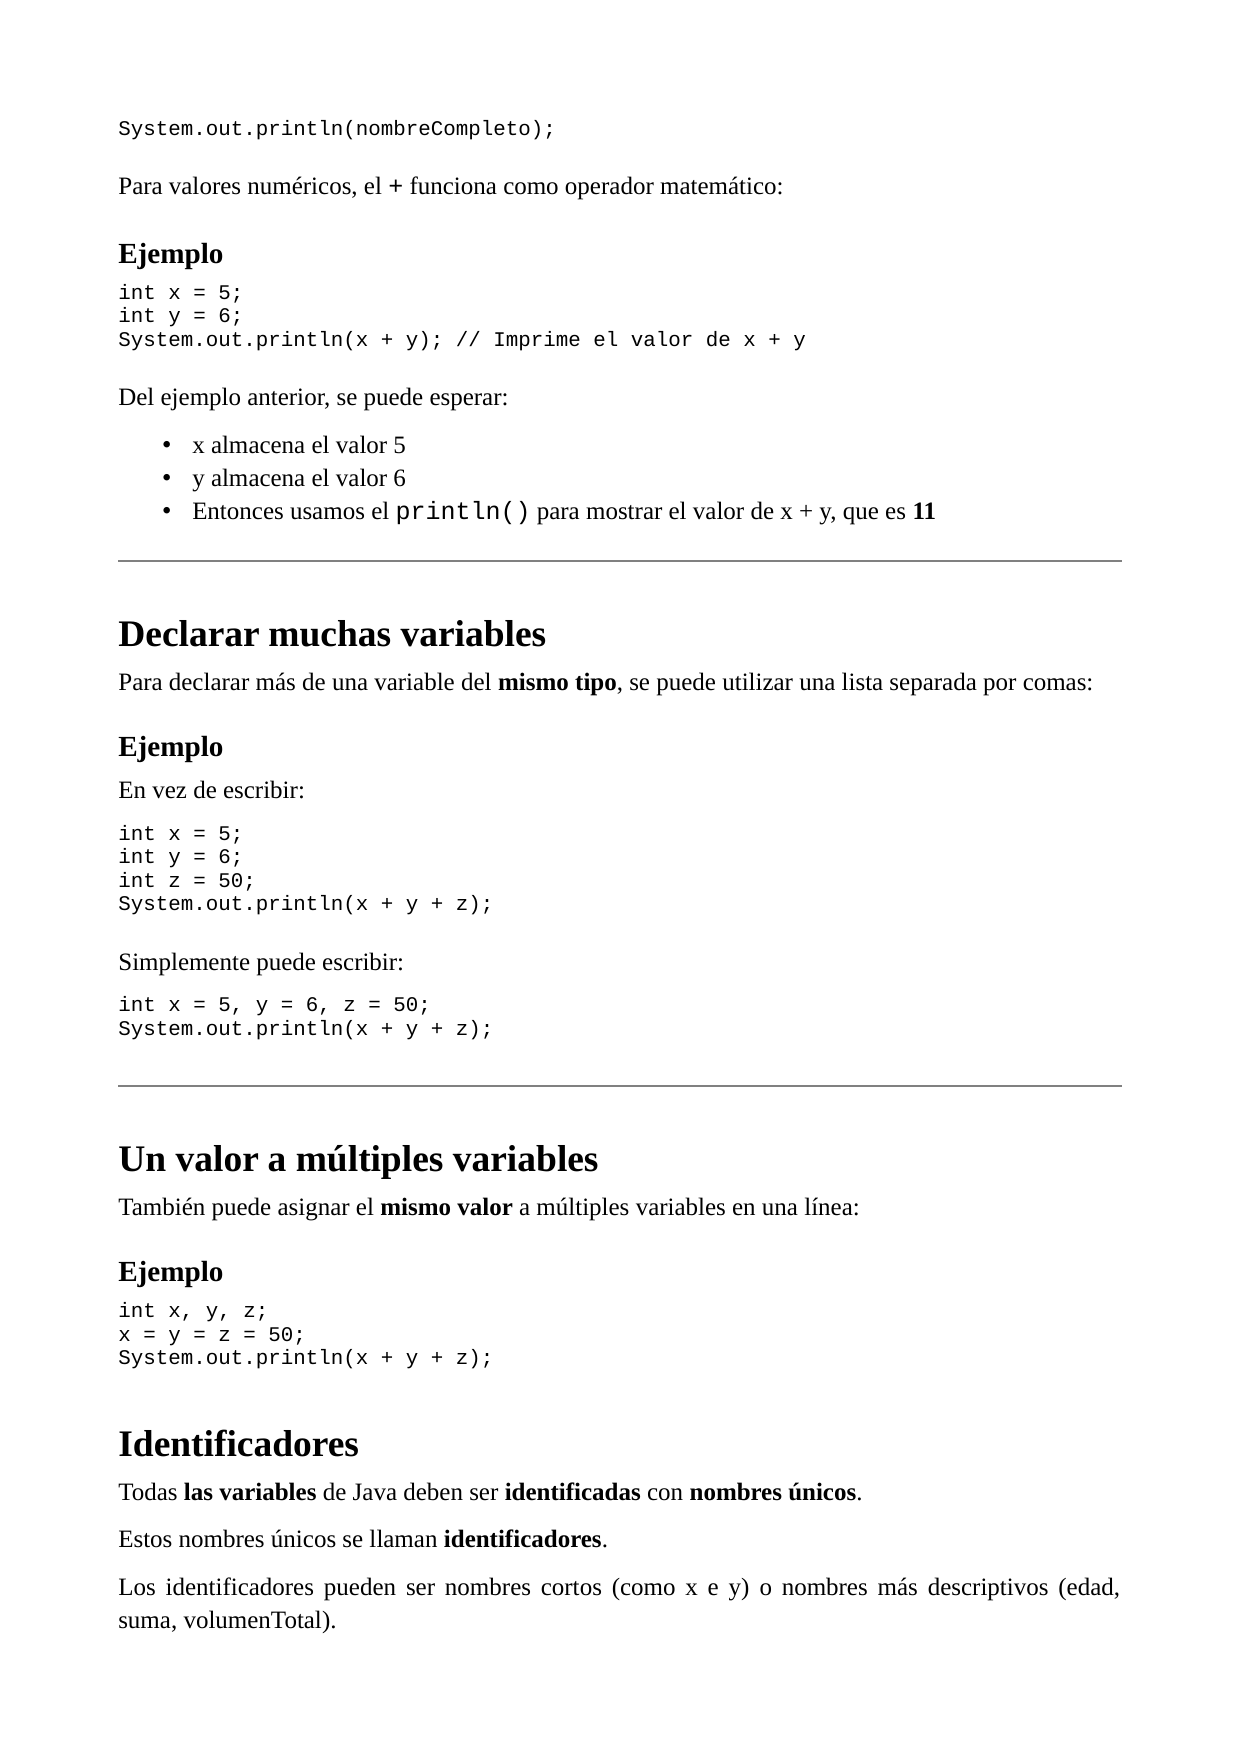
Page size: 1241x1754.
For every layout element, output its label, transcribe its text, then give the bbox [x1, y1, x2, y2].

text System.out.println(x + y + z); [118, 1347, 1122, 1371]
subtitle Ejemplo [118, 236, 1122, 269]
subtitle Ejemplo [118, 729, 1122, 762]
text System.out.println(x + y + z); [118, 893, 1122, 917]
text System.out.println(x + y + z); [118, 1018, 1122, 1041]
list x almacena el valor 5 [162, 430, 1122, 459]
text Los identificadores pueden ser nombres cortos (como x e y) o nombres más descriptivos (edad, suma, volumenTotal). [118, 1572, 1122, 1634]
text int y = 6; [118, 306, 1122, 329]
text En vez de escribir: [118, 775, 1122, 804]
text int y = 6; [118, 846, 1122, 870]
text También puede asignar el mismo valor a múltiples variables en una línea: [118, 1192, 1122, 1220]
text Del ejemplo anterior, se puede esperar: [118, 382, 1122, 411]
subtitle Ejemplo [118, 1254, 1122, 1287]
text Para declarar más de una variable del mismo tipo, se puede utilizar una lista separada por comas: [118, 667, 1122, 695]
text int z = 50; [118, 870, 1122, 893]
text int x = 5, y = 6, z = 50; [118, 994, 1122, 1018]
list y almacena el valor 6 [162, 463, 1122, 492]
text System.out.println(x + y); // Imprime el valor de x + y [118, 329, 1122, 353]
list Entonces usamos el println() para mostrar el valor de x + y, que es 11 [162, 496, 1122, 527]
text int x, y, z; [118, 1300, 1122, 1323]
text Para valores numéricos, el + funciona como operador matemático: [118, 171, 1122, 202]
text int x = 5; [118, 282, 1122, 306]
text x = y = z = 50; [118, 1323, 1122, 1347]
subtitle Identificadores [118, 1421, 1122, 1464]
text Estos nombres únicos se llaman identificadores. [118, 1524, 1122, 1553]
text Simplemente puede escribir: [118, 947, 1122, 975]
text System.out.println(nombreCompleto); [118, 118, 1122, 142]
text Todas las variables de Java deben ser identificadas con nombres únicos. [118, 1477, 1122, 1506]
subtitle Un valor a múltiples variables [118, 1136, 1122, 1179]
text int x = 5; [118, 822, 1122, 846]
subtitle Declarar muchas variables [118, 611, 1122, 654]
